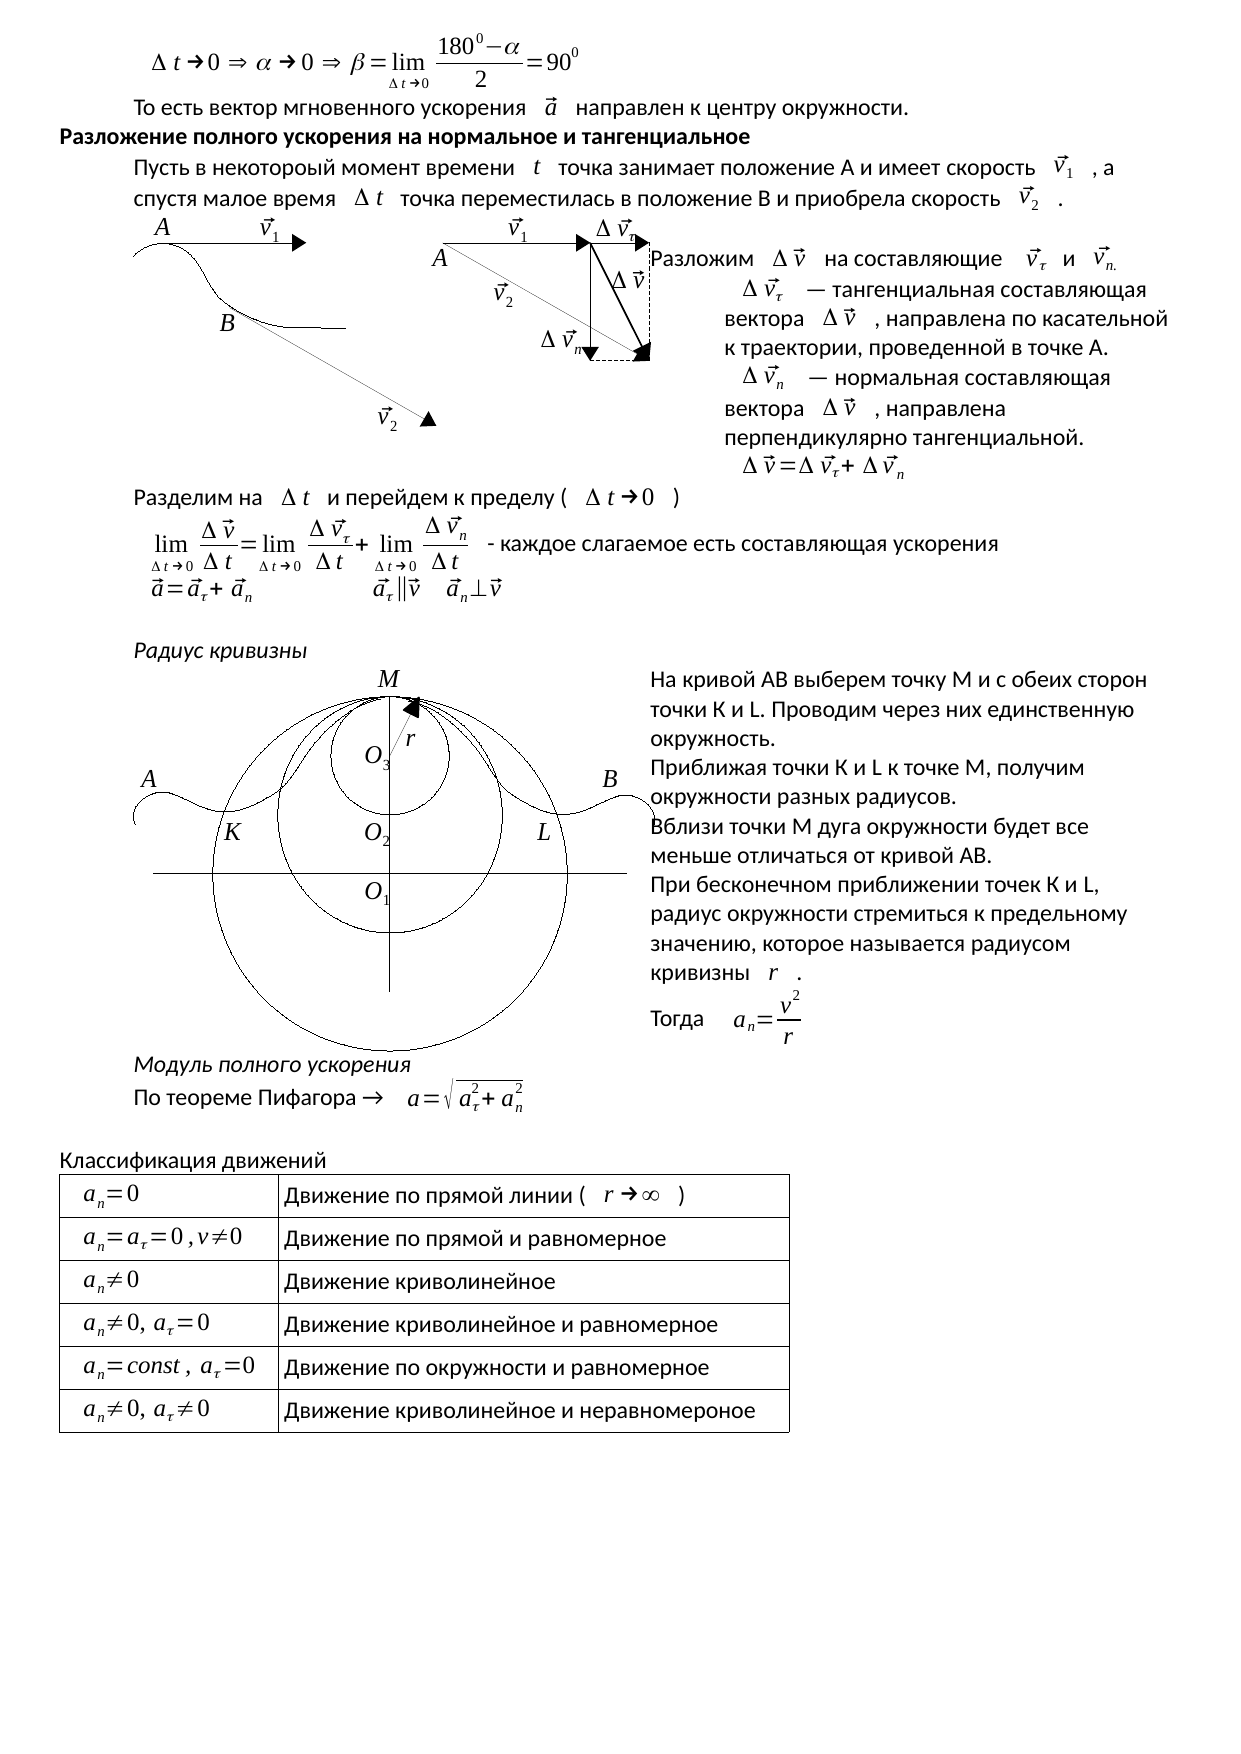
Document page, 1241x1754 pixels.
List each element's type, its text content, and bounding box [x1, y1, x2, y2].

text — тангенциальная составляющая вектора, направлена по касательной к траектории, проведенной в точке А. [724, 274, 1173, 361]
table_cell [60, 1390, 278, 1432]
text - каждое слагаемое есть составляющая ускорения [133, 512, 1173, 574]
text Вблизи точки М дуга окружности будет все меньше отличаться от кривой АВ. [650, 811, 1173, 869]
text Разложение полного ускорения на нормальное и тангенциальное [59, 121, 1173, 151]
text — нормальная составляющая вектора, направлена перпендикулярно тангенциальной. [724, 361, 1173, 451]
text Радиус кривизны [59, 635, 1173, 664]
table_cell Движение по окружности и равномерное [279, 1347, 789, 1389]
table_cell Движение криволинейное и неравномероное [279, 1390, 789, 1432]
text То есть вектор мгновенного ускорениянаправлен к центру окружности. [133, 92, 1173, 121]
table_cell Движение криволинейное и равномерное [279, 1304, 789, 1346]
table_cell [60, 1347, 278, 1389]
table_cell [60, 1304, 278, 1346]
text По теореме Пифагора → [133, 1078, 1173, 1116]
table_header Движение по прямой линии () [279, 1175, 789, 1217]
text При бесконечном приближении точек К и L, радиус окружности стремиться к предельному значению, которое называется радиусом кривизны. [650, 869, 1173, 986]
text Разложимна составляющие и [650, 242, 1173, 274]
text Разделим наи перейдем к пределу () [133, 482, 1173, 512]
text Классификация движений [59, 1145, 1173, 1174]
table_cell [60, 1218, 278, 1260]
text Приближая точки К и L к точке М, получим окружности разных радиусов. [650, 752, 1173, 811]
table_cell [60, 1261, 278, 1303]
table_cell Движение криволинейное [279, 1261, 789, 1303]
text Модуль полного ускорения [133, 1049, 1173, 1078]
text Пусть в некотороый момент времениточка занимает положение А и имеет скорость, а спустя малое времяточка переместилась в положение В и приобрела скорость. [133, 151, 1173, 213]
table_header [60, 1175, 278, 1217]
text Тогда [650, 986, 1173, 1049]
text На кривой АВ выберем точку М и с обеих сторон точки К и L. Проводим через них единственную окружность. [650, 664, 1173, 752]
table_cell Движение по прямой и равномерное [279, 1218, 789, 1260]
